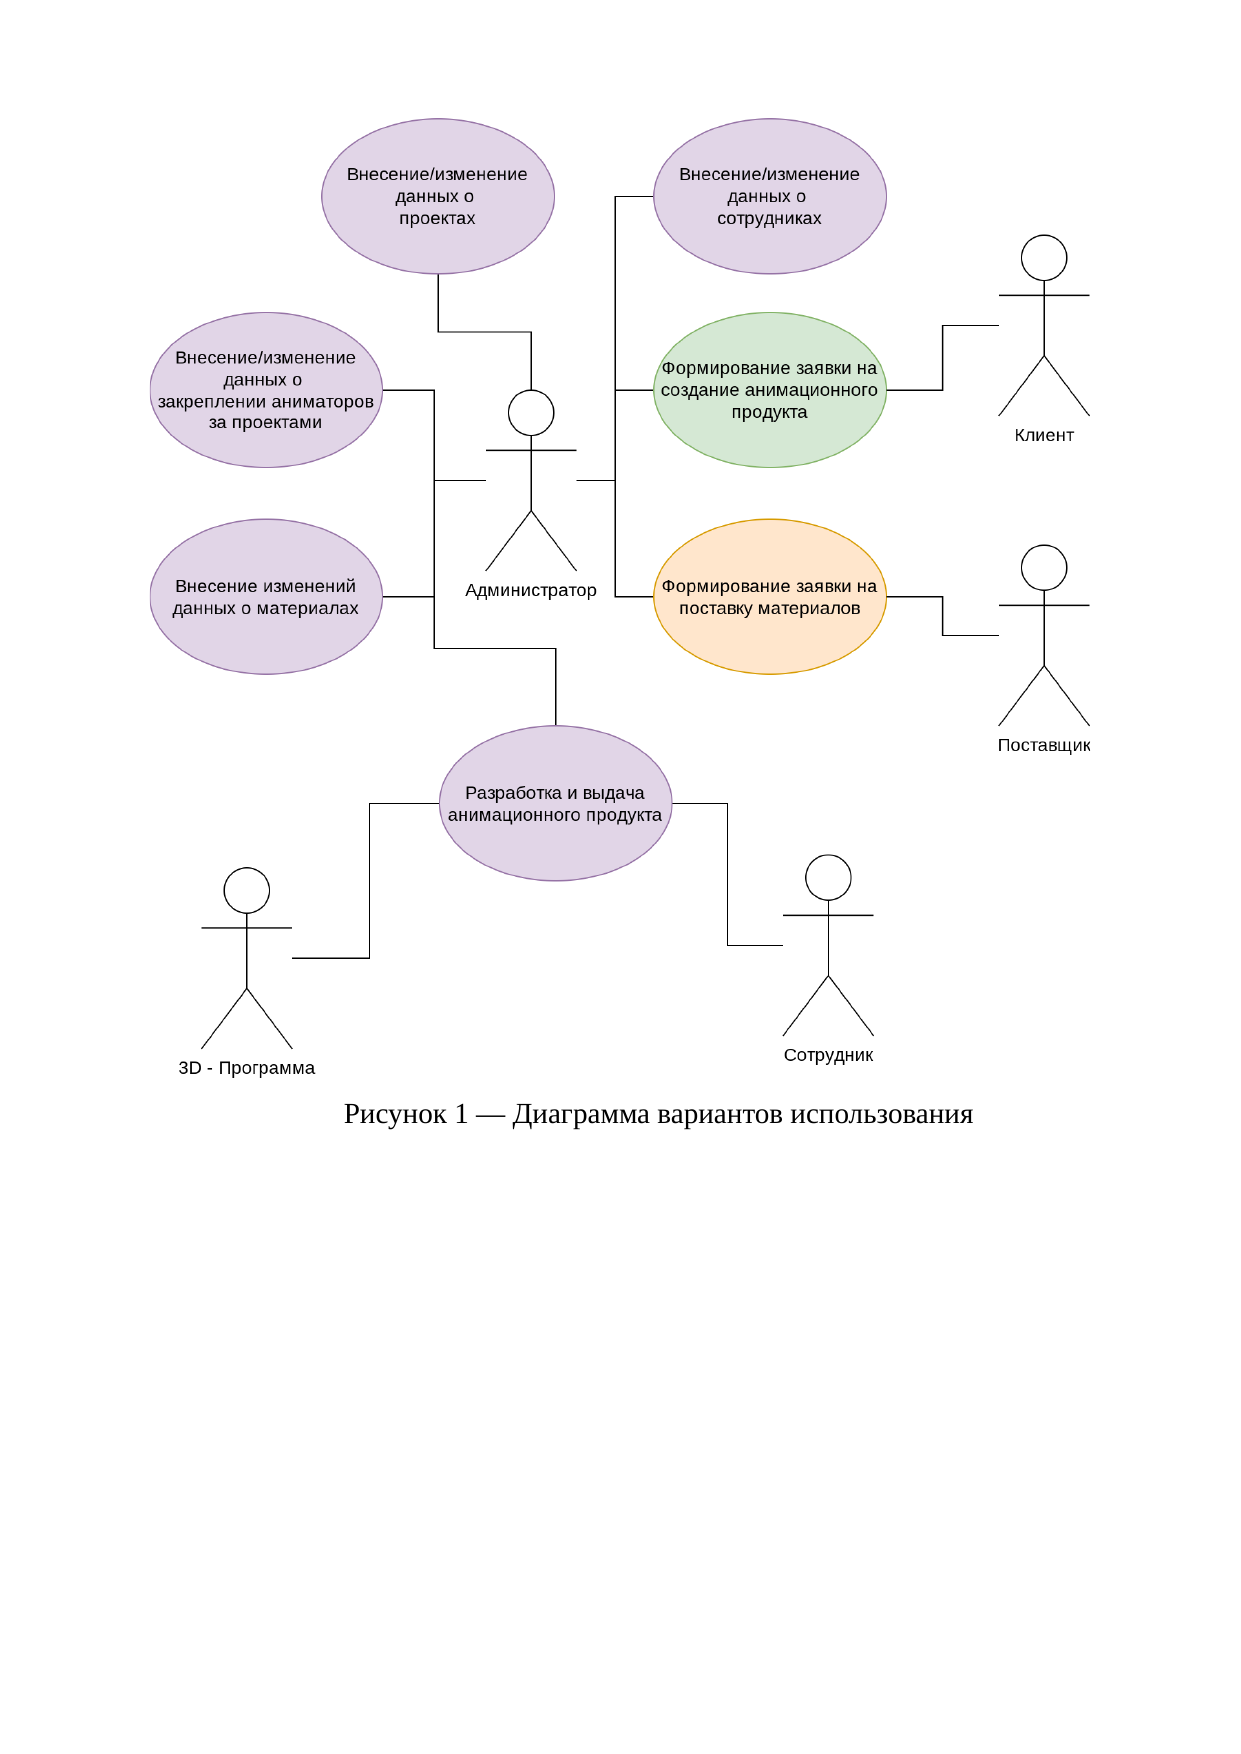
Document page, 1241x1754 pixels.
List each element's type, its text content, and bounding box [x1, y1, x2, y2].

text Рисунок 1 — Диаграмма вариантов использования [118, 118, 1122, 1129]
picture [149, 118, 1091, 1080]
